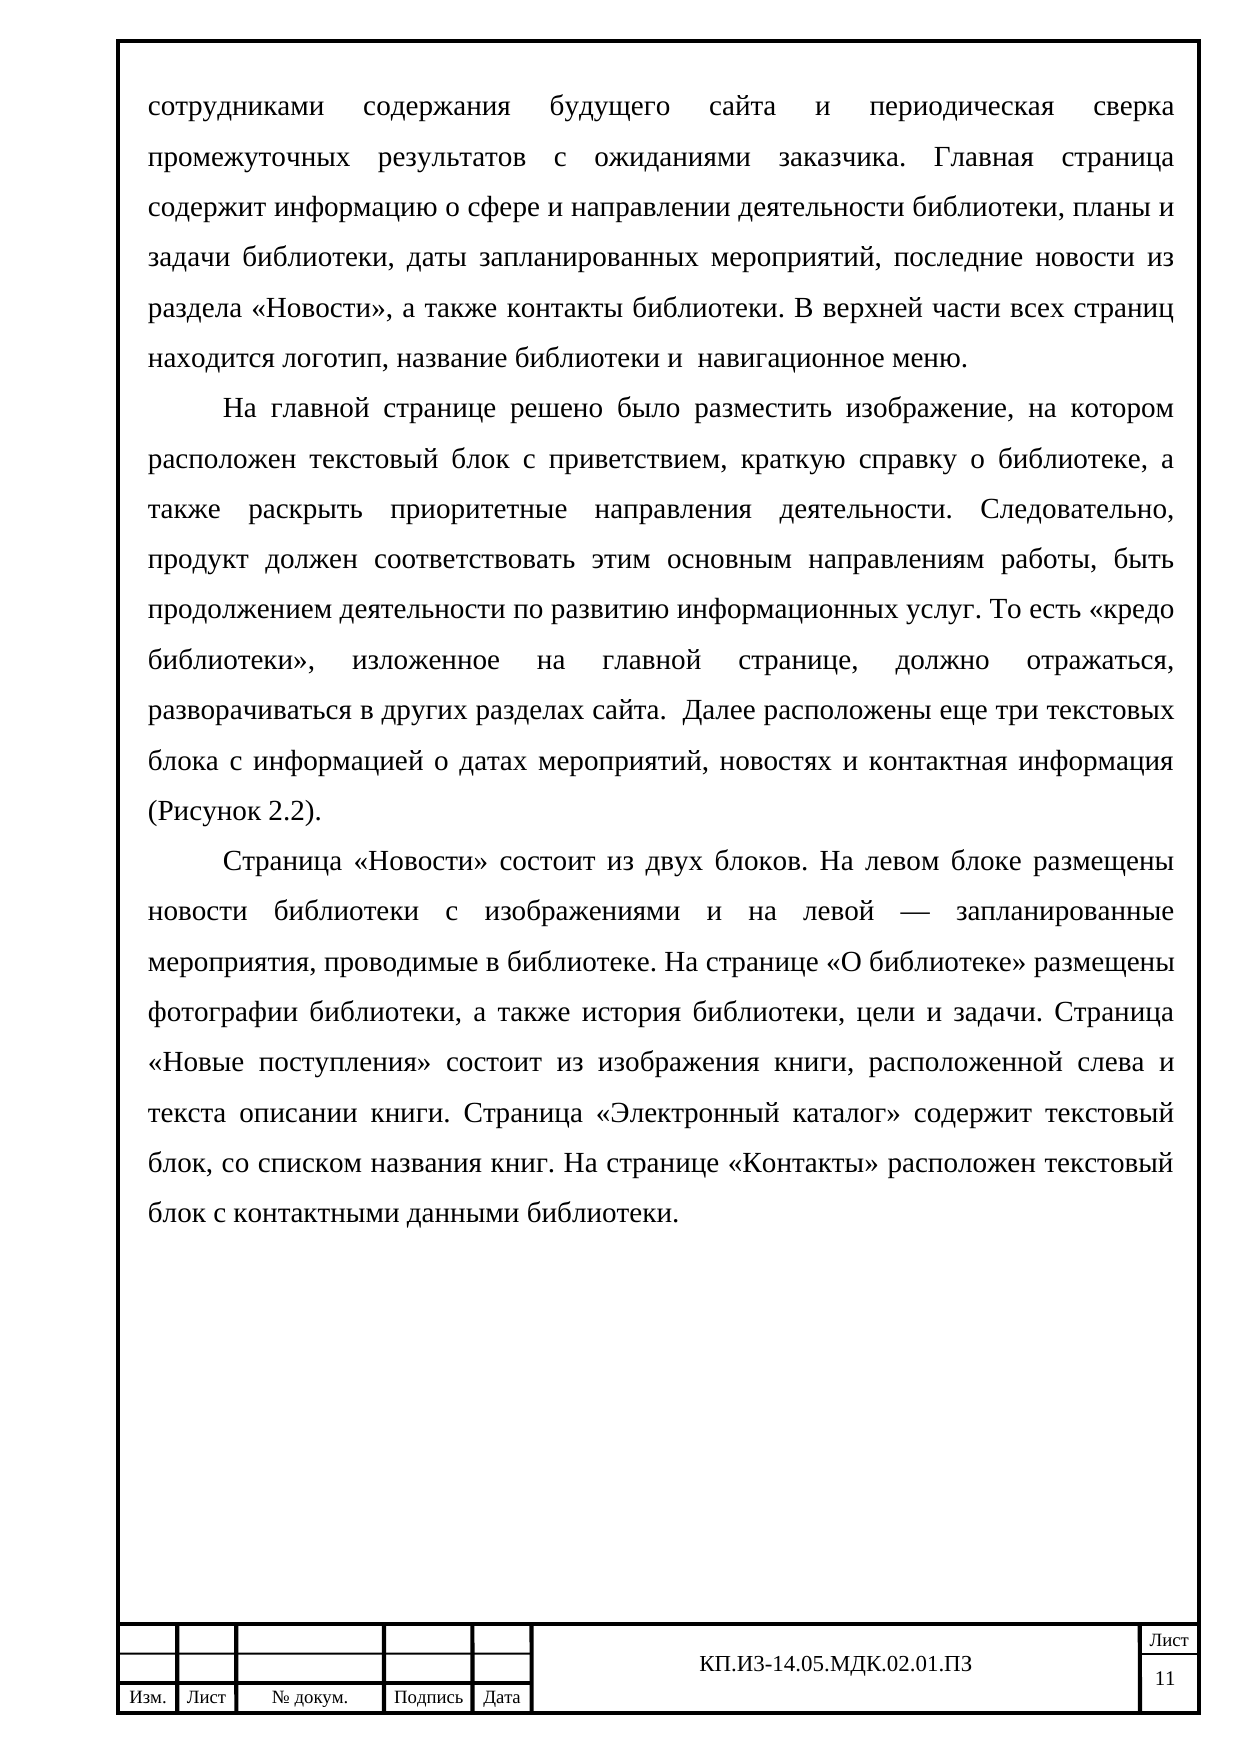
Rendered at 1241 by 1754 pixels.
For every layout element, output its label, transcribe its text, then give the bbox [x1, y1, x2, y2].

text На главной странице решено было разместить изображение, на котором расположен текстовый блок с приветствием, краткую справку о библиотеке, а также раскрыть приоритетные направления деятельности. Следовательно, продукт должен соответствовать этим основным направлениям работы, быть продолжением деятельности по развитию информационных услуг. То есть «кредо библиотеки», изложенное на главной странице, должно отражаться, разворачиваться в других разделах сайта. Далее расположены еще три текстовых блока с информацией о датах мероприятий, новостях и контактная информация (Рисунок 2.2). [148, 390, 1175, 826]
text Страница «Новости» состоит из двух блоков. На левом блоке размещены новости библиотеки с изображениями и на левой — запланированные мероприятия, проводимые в библиотеке. На странице «О библиотеке» размещены фотографии библиотеки, а также история библиотеки, цели и задачи. Страница «Новые поступления» состоит из изображения книги, расположенной слева и текста описании книги. Страница «Электронный каталог» содержит текстовый блок, со списком названия книг. На странице «Контакты» расположен текстовый блок с контактными данными библиотеки. [148, 843, 1175, 1229]
text сотрудниками содержания будущего сайта и периодическая сверка промежуточных результатов с ожиданиями заказчика. Главная страница содержит информацию о сфере и направлении деятельности библиотеки, планы и задачи библиотеки, даты запланированных мероприятий, последние новости из раздела «Новости», а также контакты библиотеки. В верхней части всех страниц находится логотип, название библиотеки и навигационное меню. [148, 88, 1175, 374]
